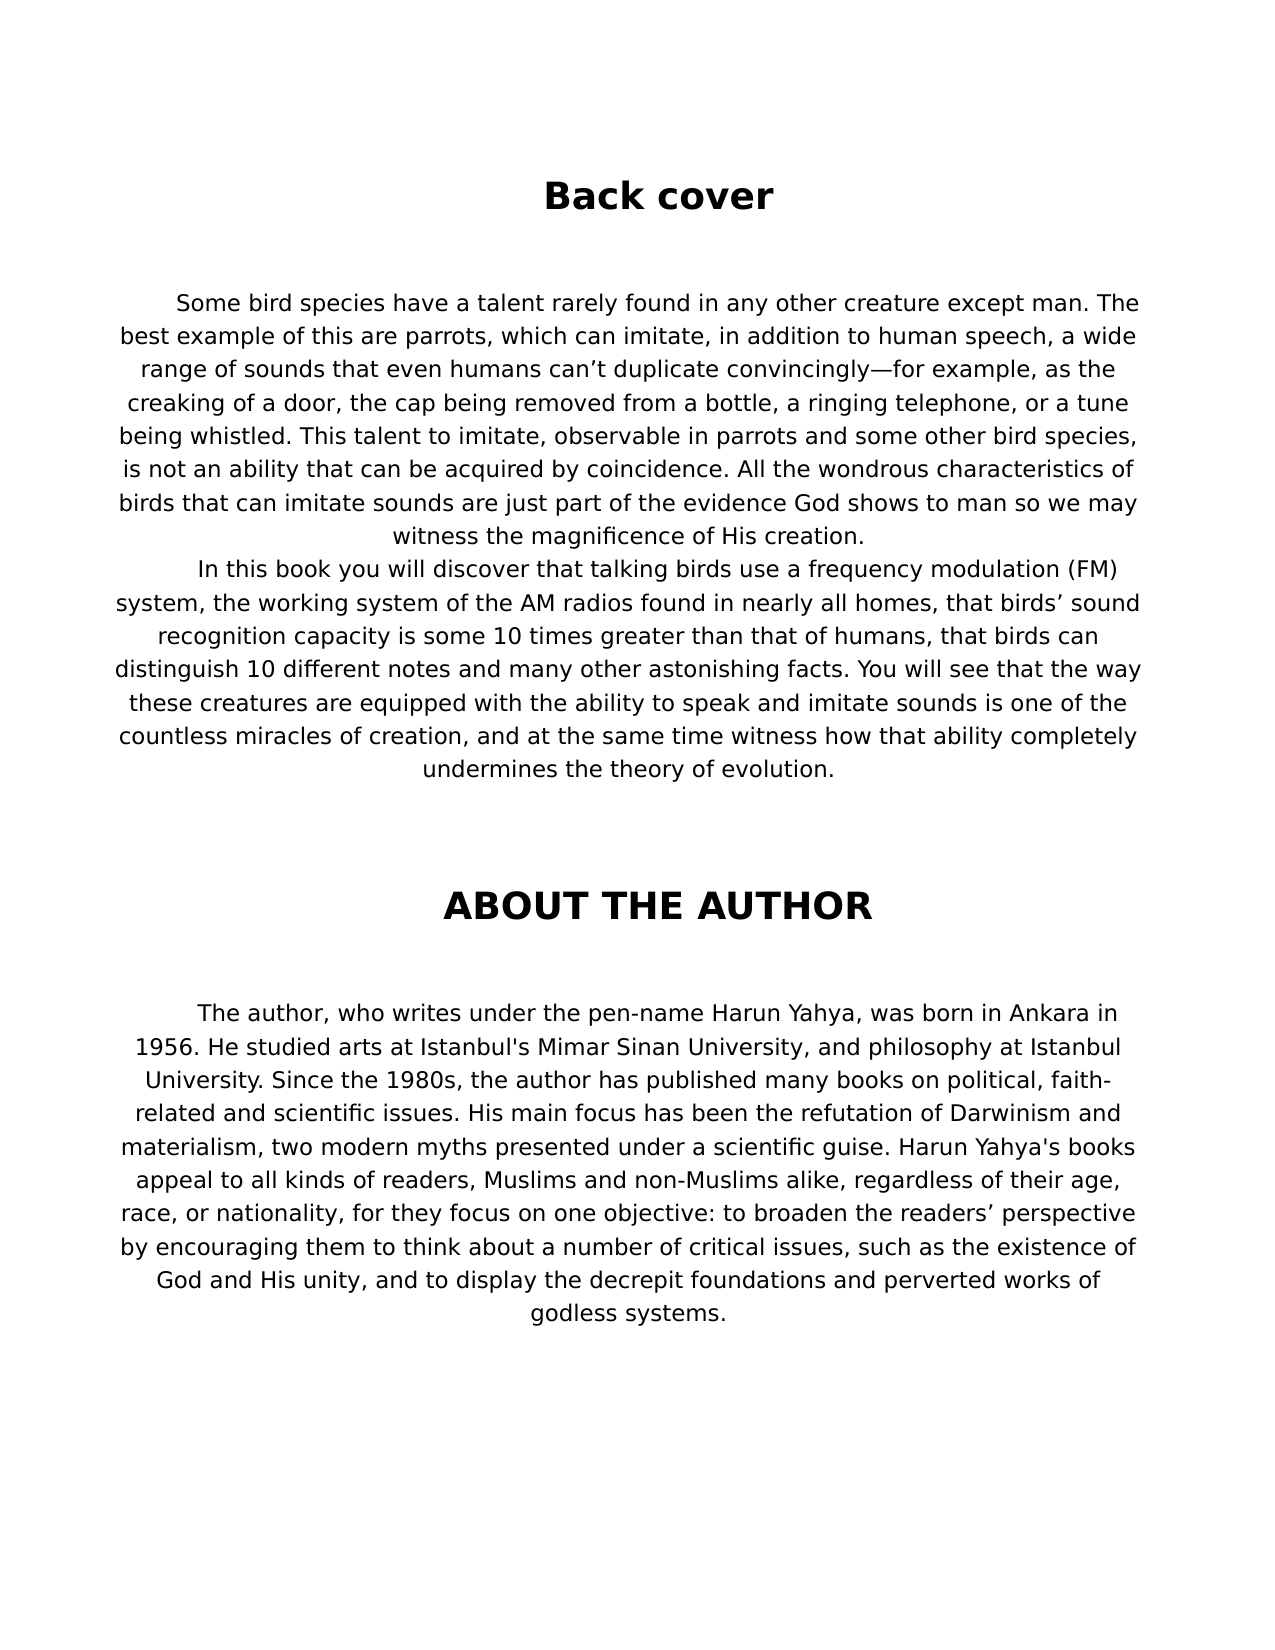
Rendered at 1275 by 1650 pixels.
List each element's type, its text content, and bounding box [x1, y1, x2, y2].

text ABOUT THE AUTHOR [112, 884, 1145, 928]
text Some bird species have a talent rarely found in any other creature except man. The best example of this are parrots, which can imitate, in addition to human speech, a wide range of sounds that even humans can’t duplicate convincingly—for example, as the creaking of a door, the cap being removed from a bottle, a ringing telephone, or a tune being whistled. This talent to imitate, observable in parrots and some other bird species, is not an ability that can be acquired by coincidence. All the wondrous characteristics of birds that can imitate sounds are just part of the evidence God shows to man so we may witness the magnificence of His creation. [112, 284, 1145, 551]
text In this book you will discover that talking birds use a frequency modulation (FM) system, the working system of the AM radios found in nearly all homes, that birds’ sound recognition capacity is some 10 times greater than that of humans, that birds can distinguish 10 different notes and many other astonishing facts. You will see that the way these creatures are equipped with the ability to speak and imitate sounds is one of the countless miracles of creation, and at the same time witness how that ability completely undermines the theory of evolution. [112, 551, 1145, 784]
text Back cover [112, 174, 1145, 218]
text The author, who writes under the pen-name Harun Yahya, was born in Ankara in 1956. He studied arts at Istanbul's Mimar Sinan University, and philosophy at Istanbul University. Since the 1980s, the author has published many books on political, faith-related and scientific issues. His main focus has been the refutation of Darwinism and materialism, two modern myths presented under a scientific guise. Harun Yahya's books appeal to all kinds of readers, Muslims and non-Muslims alike, regardless of their age, race, or nationality, for they focus on one objective: to broaden the readers’ perspective by encouraging them to think about a number of critical issues, such as the existence of God and His unity, and to display the decrepit foundations and perverted works of godless systems. [112, 995, 1145, 1328]
